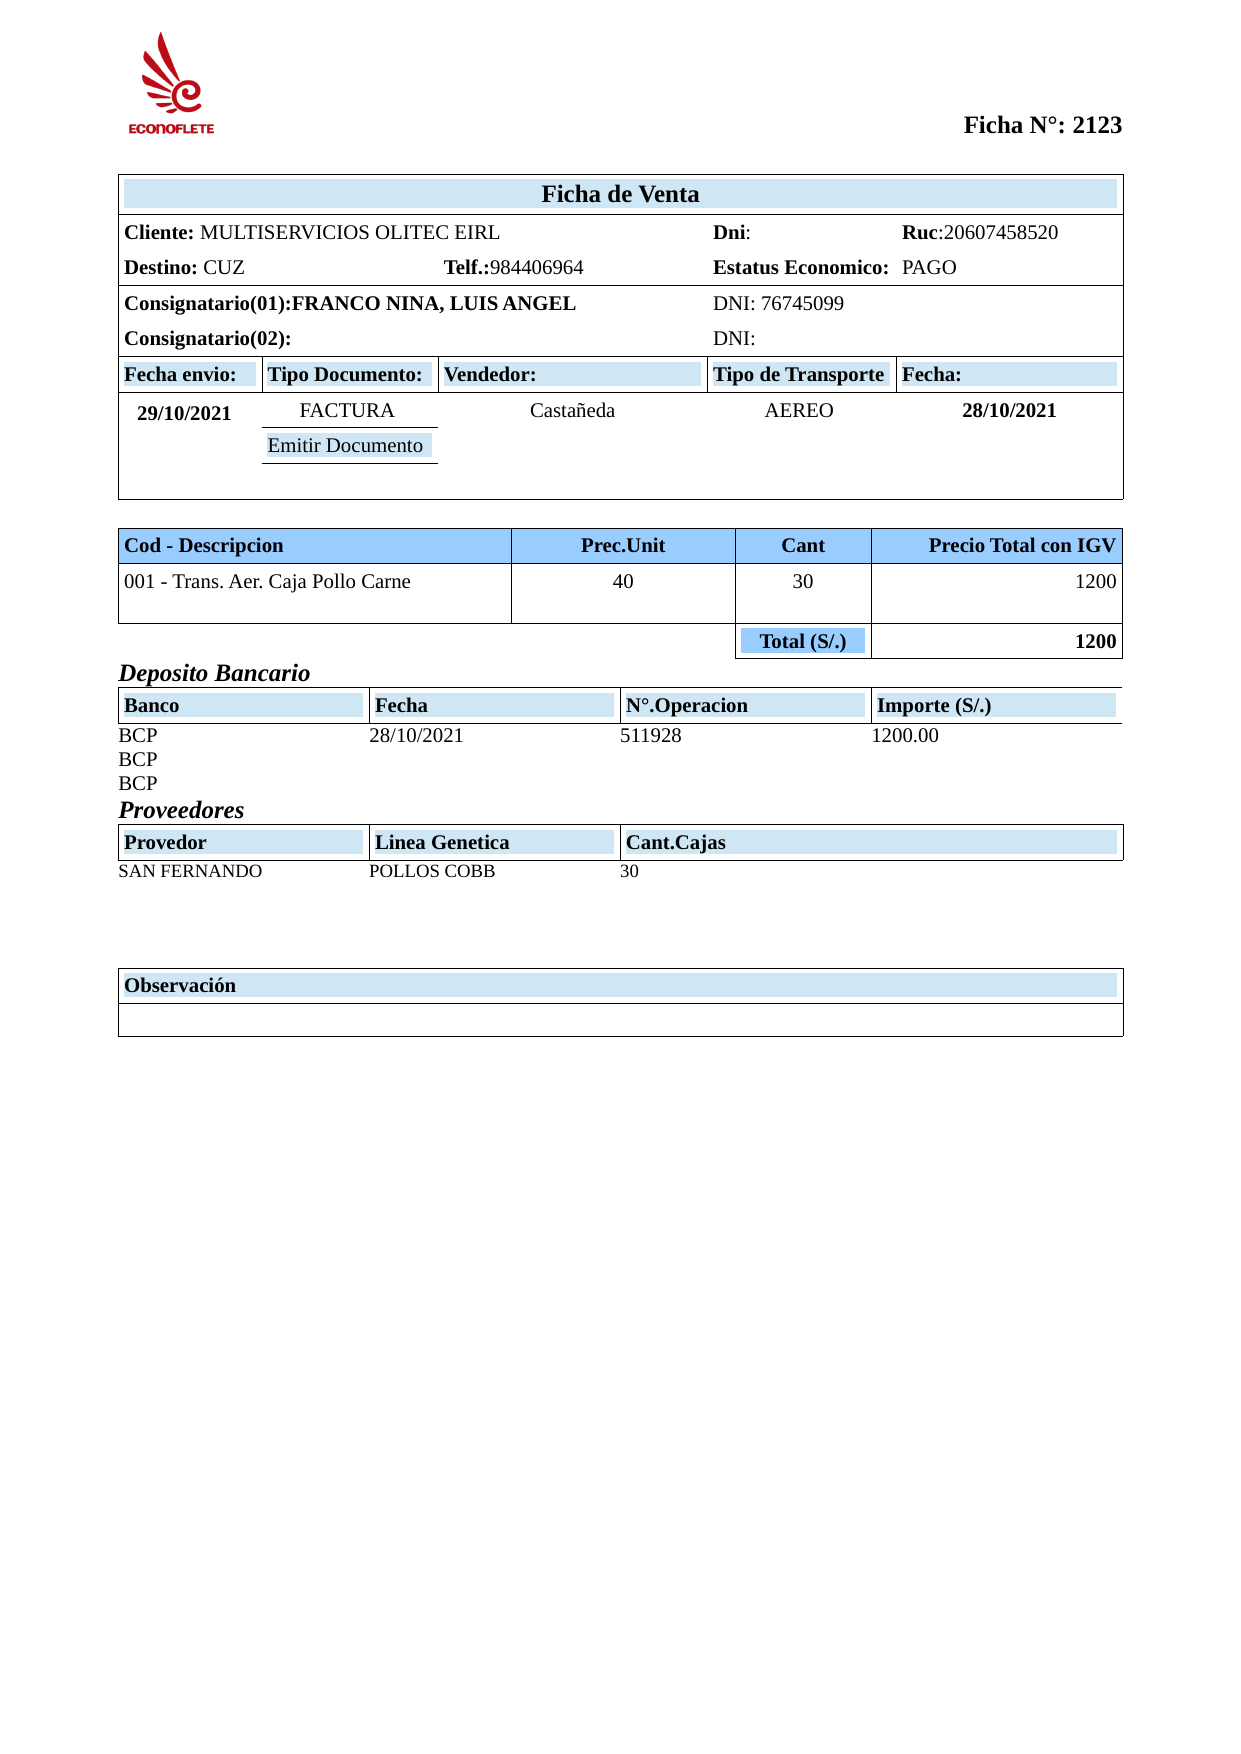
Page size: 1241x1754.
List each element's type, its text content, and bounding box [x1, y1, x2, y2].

table_cell Estatus Economico: [707, 249, 896, 285]
table_cell [119, 1004, 1123, 1036]
table_cell [620, 924, 1123, 946]
table_cell 28/10/2021 [896, 393, 1123, 498]
table_header Ficha de Venta [119, 175, 1123, 214]
table_cell 511928 [620, 724, 871, 747]
table_header Observación [119, 969, 1123, 1003]
table_cell Telf.:984406964 [438, 249, 707, 285]
table_header Fecha [370, 688, 620, 723]
table_cell Castañeda [438, 393, 707, 498]
table_header Cod - Descripcion [119, 529, 511, 563]
table_header Precio Total con IGV [872, 529, 1122, 563]
table_cell DNI: 76745099 [707, 286, 1123, 321]
table_cell [620, 903, 1123, 924]
table_cell BCP [118, 747, 369, 771]
table_cell 29/10/2021 [119, 393, 262, 498]
table_cell [871, 747, 1122, 771]
table_header Prec.Unit [512, 529, 735, 563]
table_cell 30 [736, 564, 871, 623]
table_cell [118, 624, 511, 658]
table_cell 001 - Trans. Aer. Caja Pollo Carne [119, 564, 511, 623]
table_cell [620, 946, 1123, 967]
table_cell [511, 624, 735, 658]
table_cell Total (S/.) [736, 624, 871, 658]
table_cell [871, 771, 1122, 795]
table_header Cant [736, 529, 871, 563]
table_cell FACTURA [262, 393, 438, 427]
table_cell Fecha: [897, 357, 1123, 392]
table_cell [118, 903, 369, 924]
table_cell [620, 881, 1123, 903]
table_cell 40 [512, 564, 735, 623]
table_cell Dni: [707, 215, 896, 249]
table_cell 1200.00 [871, 724, 1122, 747]
table_header Provedor [119, 825, 369, 859]
table_cell Destino: CUZ [119, 249, 438, 285]
table_cell POLLOS COBB [369, 861, 620, 881]
table_cell [369, 924, 620, 946]
table_cell AEREO [707, 393, 896, 498]
table_cell 30 [620, 861, 1123, 881]
table_cell SAN FERNANDO [118, 861, 369, 881]
table_cell Ruc:20607458520 [896, 215, 1123, 249]
table_cell Cliente: MULTISERVICIOS OLITEC EIRL [119, 215, 707, 249]
table_cell BCP [118, 771, 369, 795]
table_cell BCP [118, 724, 369, 747]
table_cell [369, 771, 620, 795]
table_cell [620, 771, 871, 795]
table_cell Tipo de Transporte [708, 357, 896, 392]
table_header Linea Genetica [370, 825, 620, 859]
table_cell [369, 946, 620, 967]
table_cell Consignatario(02): [119, 321, 707, 356]
table_cell [369, 881, 620, 903]
table_header Banco [119, 688, 369, 723]
table_cell 1200 [872, 624, 1122, 658]
table_cell [620, 747, 871, 771]
table_header Cant.Cajas [621, 825, 1123, 859]
table_cell 28/10/2021 [369, 724, 620, 747]
table_cell DNI: [707, 321, 1123, 356]
table_cell Consignatario(01):FRANCO NINA, LUIS ANGEL [119, 286, 707, 321]
table_cell [262, 464, 438, 498]
table_cell [118, 946, 369, 967]
picture [118, 31, 225, 134]
table_header N°.Operacion [621, 688, 871, 723]
table_header Importe (S/.) [872, 688, 1122, 723]
table_cell [118, 924, 369, 946]
table_cell Tipo Documento: [263, 357, 438, 392]
table_cell [118, 881, 369, 903]
table_cell [369, 747, 620, 771]
table_cell Fecha envio: [119, 357, 262, 392]
table_cell Emitir Documento [262, 428, 438, 463]
text Proveedores [118, 795, 1122, 824]
table_cell 1200 [872, 564, 1122, 623]
text Deposito Bancario [118, 658, 1122, 687]
table_cell [369, 903, 620, 924]
table_cell Vendedor: [439, 357, 707, 392]
table_cell PAGO [896, 249, 1123, 285]
